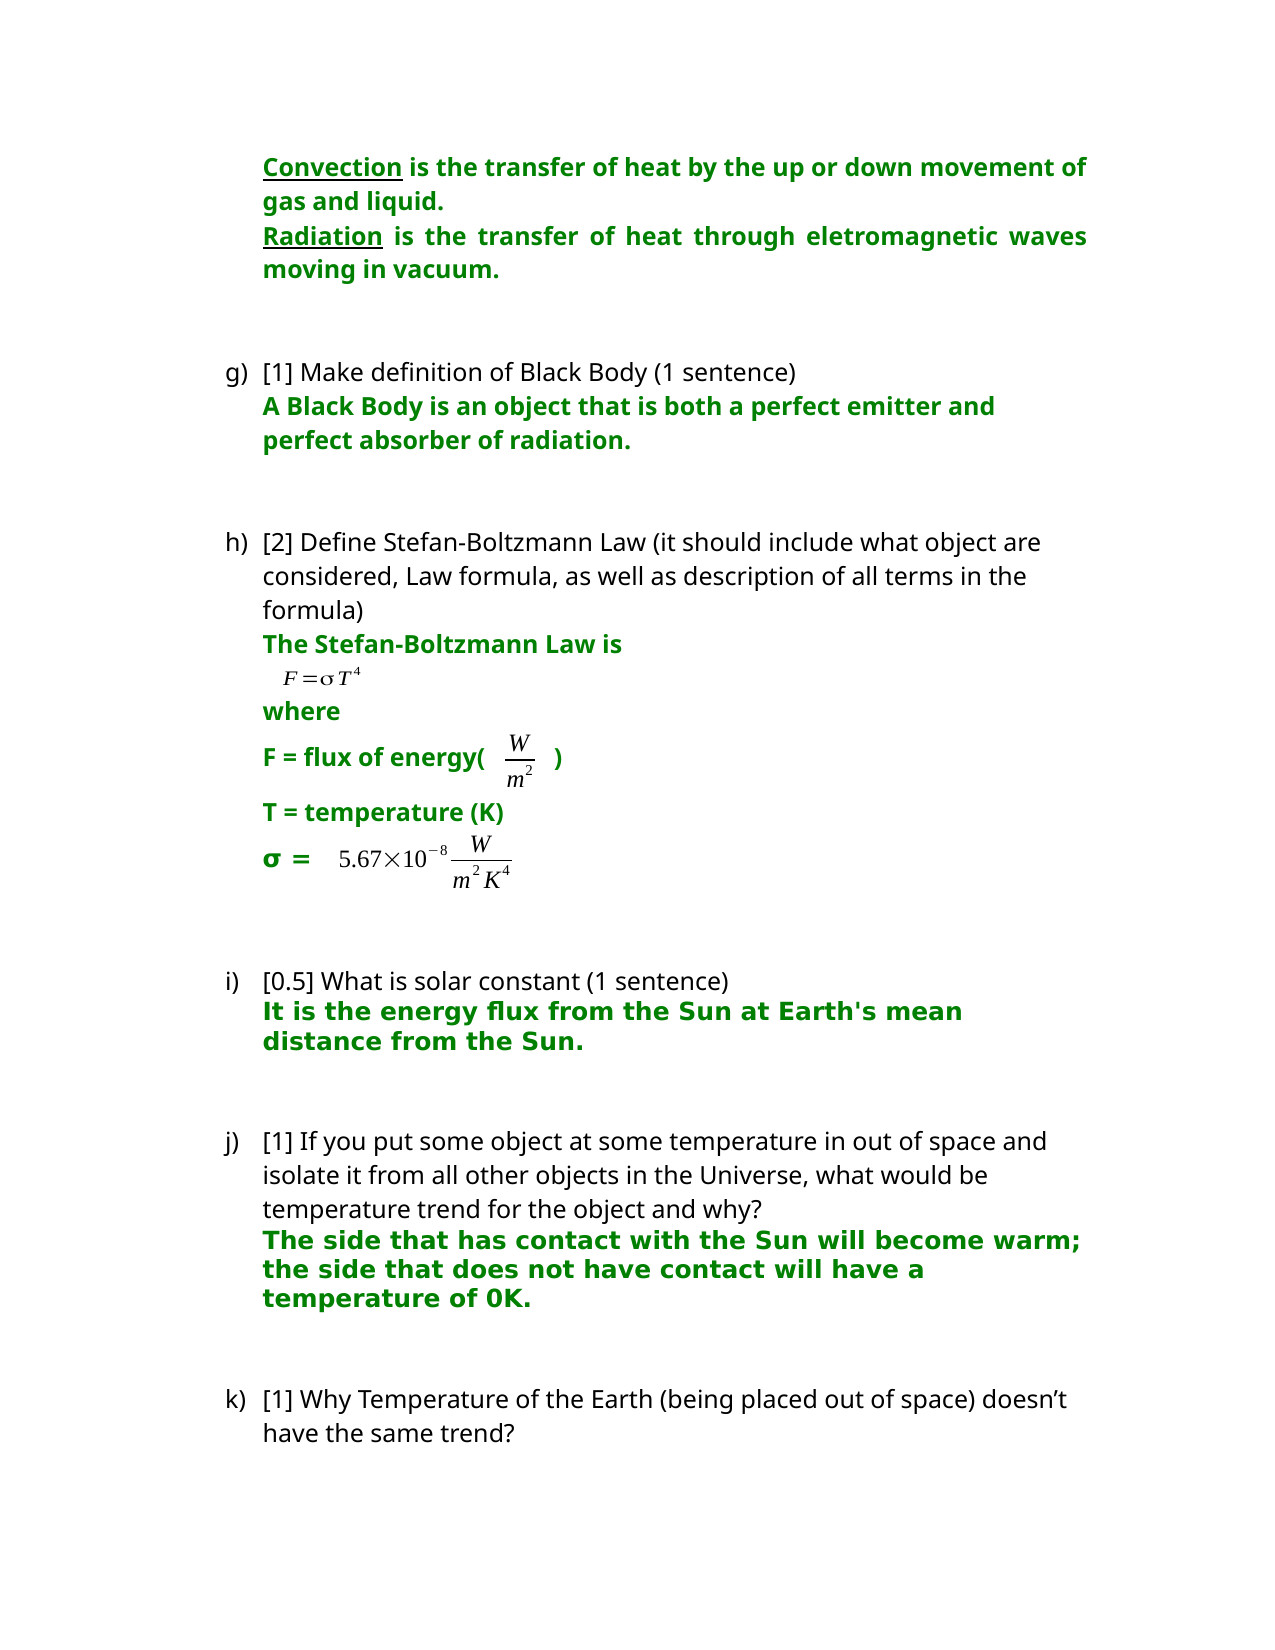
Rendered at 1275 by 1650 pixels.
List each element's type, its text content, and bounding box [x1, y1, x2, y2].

text Convection is the transfer of heat by the up or down movement of gas and liquid. [262, 150, 1087, 218]
list [1] Why Temperature of the Earth (being placed out of space) doesn’t have the same trend? [225, 1382, 1087, 1450]
text where [262, 694, 1087, 728]
text The side that has contact with the Sun will become warm; the side that does not have contact will have a temperature of 0K. [262, 1226, 1087, 1314]
text Radiation is the transfer of heat through eletromagnetic waves moving in vacuum. [262, 218, 1087, 286]
list [1] If you put some object at some temperature in out of space and isolate it from all other objects in the Universe, what would be temperature trend for the object and why? [225, 1124, 1087, 1226]
list [0.5] What is solar constant (1 sentence) [225, 963, 1087, 997]
text A Black Body is an object that is both a perfect emitter and perfect absorber of radiation. [262, 388, 1087, 457]
list [1] Make definition of Black Body (1 sentence) [225, 354, 1087, 388]
text σ = [262, 829, 1087, 895]
text T = temperature (K) [262, 795, 1087, 829]
text It is the energy flux from the Sun at Earth's mean distance from the Sun. [262, 997, 1087, 1056]
list [2] Define Stefan-Boltzmann Law (it should include what object are considered, Law formula, as well as description of all terms in the formula) [225, 525, 1087, 627]
list The Stefan-Boltzmann Law is [225, 627, 1087, 661]
text F = flux of energy() [262, 728, 1087, 795]
